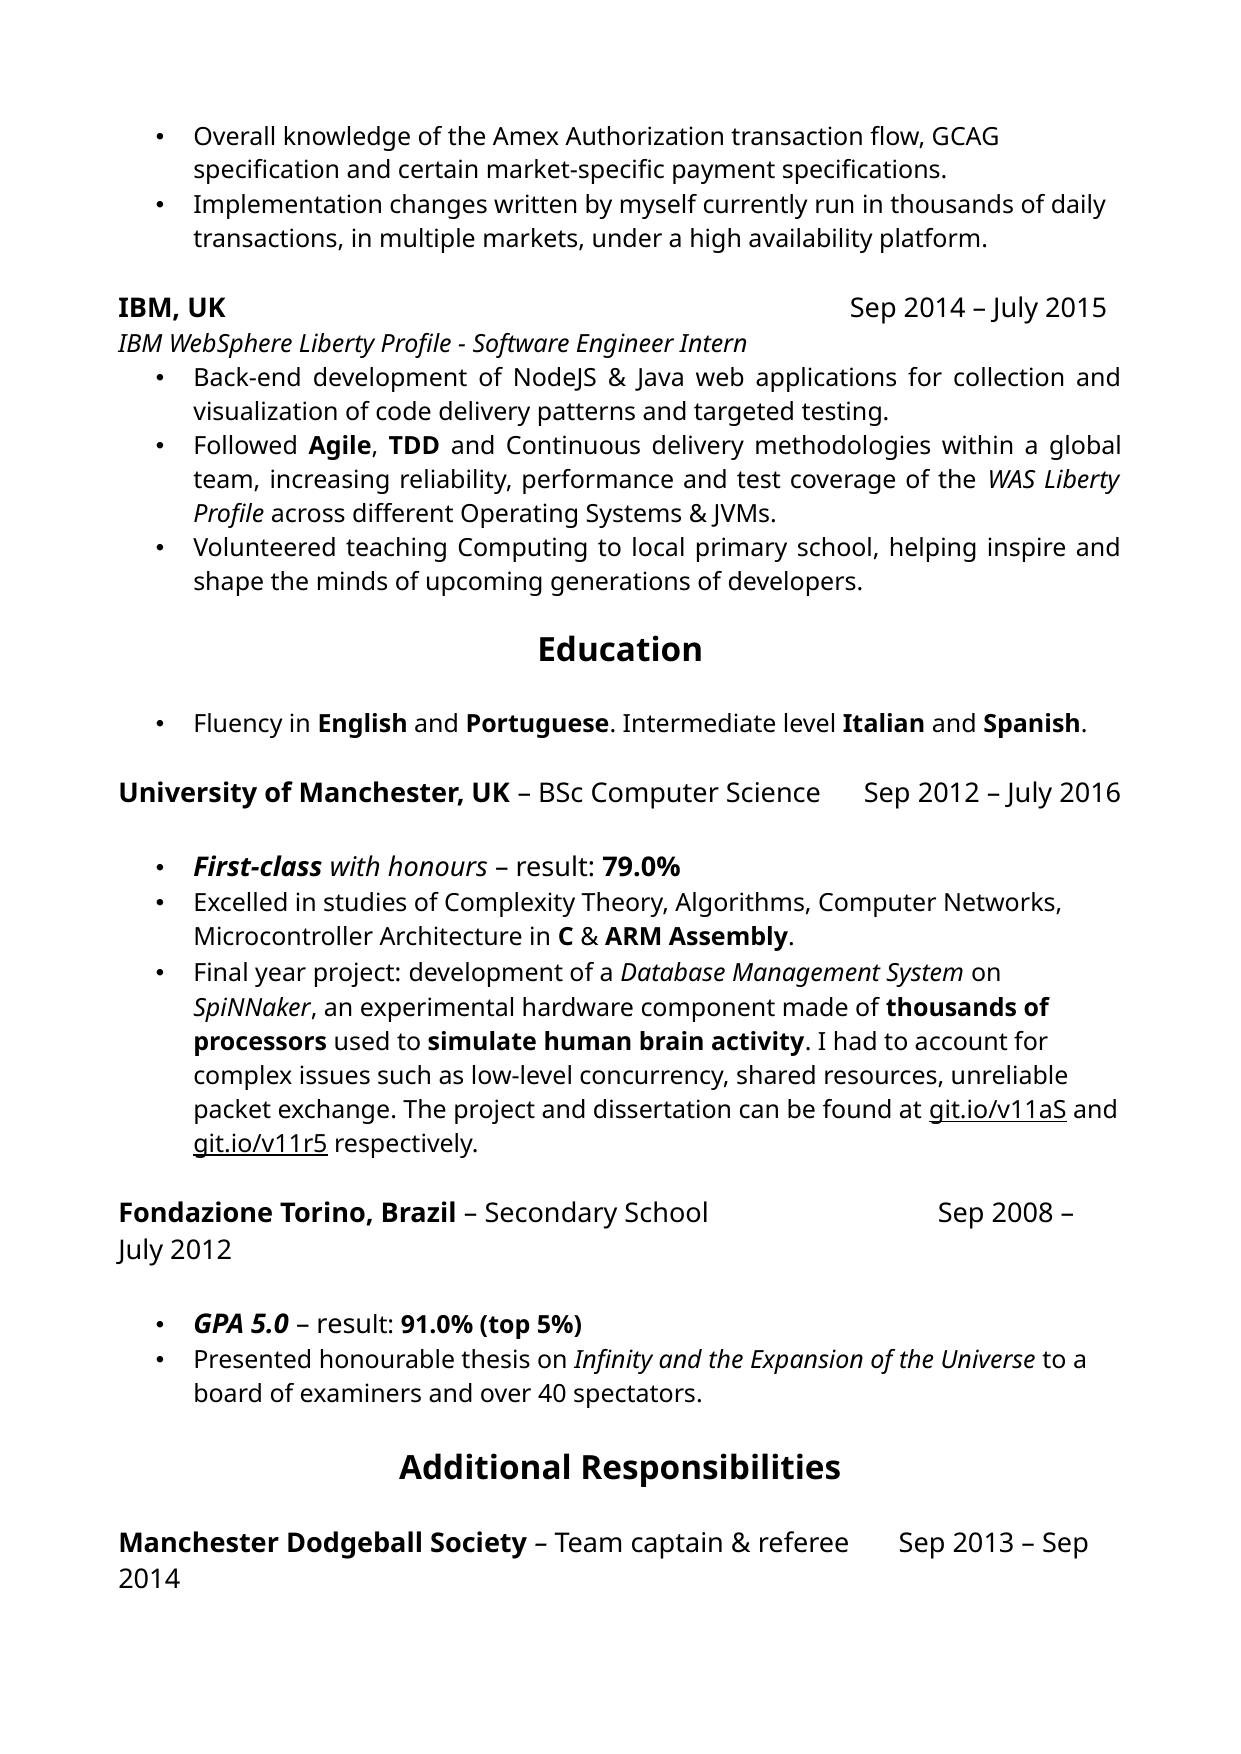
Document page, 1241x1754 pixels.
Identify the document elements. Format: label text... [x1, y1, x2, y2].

text IBM WebSphere Liberty Profile - Software Engineer Intern [118, 325, 1122, 359]
list Followed Agile, TDD and Continuous delivery methodologies within a global team, increasing reliability, performance and test coverage of the WAS Liberty Profile across different Operating Systems & JVMs. [156, 427, 1122, 530]
text Manchester Dodgeball Society – Team captain & referee Sep 2013 – Sep 2014 [118, 1523, 1122, 1597]
text Education [118, 626, 1122, 672]
list Fluency in English and Portuguese. Intermediate level Italian and Spanish. [156, 706, 1122, 740]
list Excelled in studies of Complexity Theory, Algorithms, Computer Networks, Microcontroller Architecture in C & ARM Assembly. [156, 884, 1122, 953]
text IBM, UK Sep 2014 – July 2015 [118, 288, 1122, 325]
list First-class with honours – result: 79.0% [156, 848, 1122, 884]
list Implementation changes written by myself currently run in thousands of daily transactions, in multiple markets, under a high availability platform. [156, 186, 1122, 254]
list Overall knowledge of the Amex Authorization transaction flow, GCAG specification and certain market-specific payment specifications. [156, 118, 1122, 186]
text Fondazione Torino, Brazil – Secondary School Sep 2008 – July 2012 [118, 1194, 1122, 1268]
list GPA 5.0 – result: 91.0% (top 5%) [156, 1304, 1122, 1341]
text Additional Responsibilities [118, 1443, 1122, 1489]
list Final year project: development of a Database Management System on SpiNNaker, an experimental hardware component made of thousands of processors used to simulate human brain activity. I had to account for complex issues such as low-level concurrency, shared resources, unreliable packet exchange. The project and dissertation can be found at git.io/v11aS and git.io/v11r5 respectively. [156, 953, 1122, 1160]
list Volunteered teaching Computing to local primary school, helping inspire and shape the minds of upcoming generations of developers. [156, 530, 1122, 598]
list Back-end development of NodeJS & Java web applications for collection and visualization of code delivery patterns and targeted testing. [156, 359, 1122, 427]
list Presented honourable thesis on Infinity and the Expansion of the Universe to a board of examiners and over 40 spectators. [156, 1341, 1122, 1409]
text University of Manchester, UK – BSc Computer Science Sep 2012 – July 2016 [118, 774, 1122, 811]
